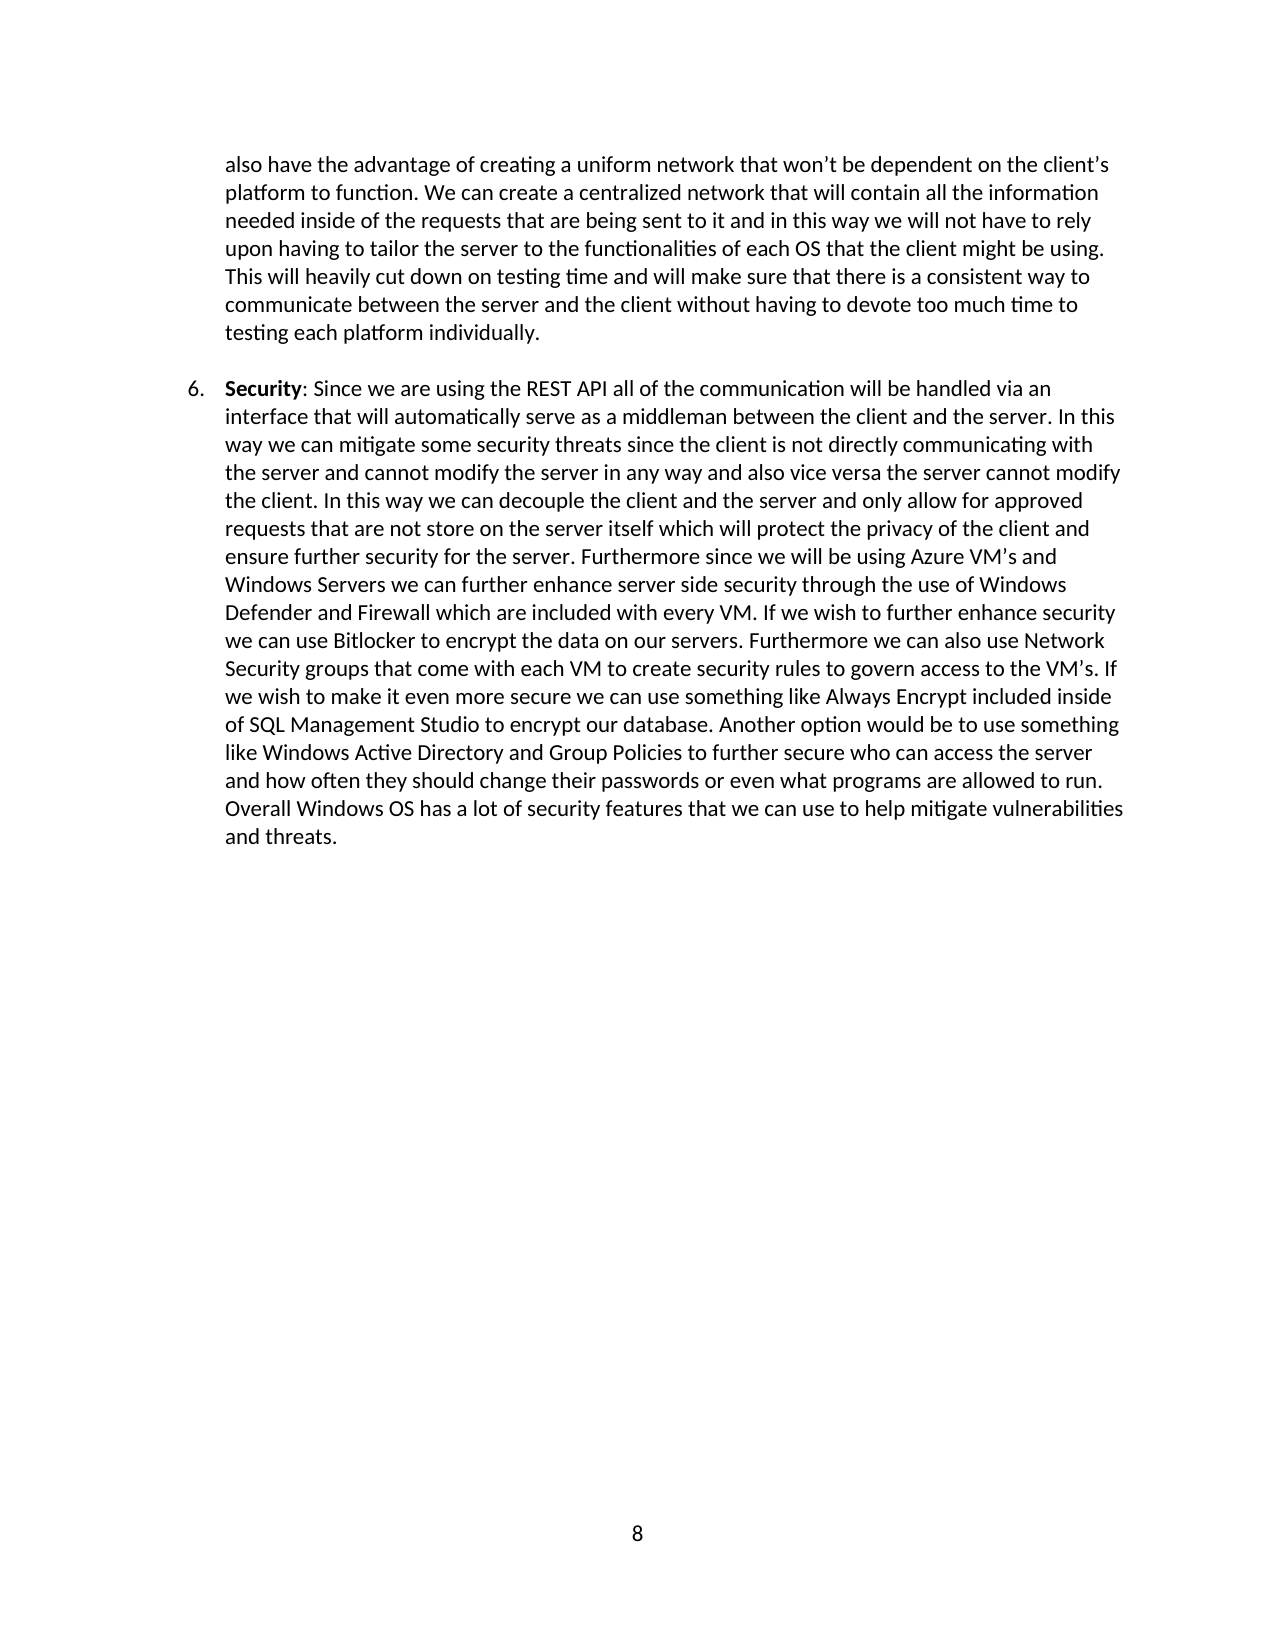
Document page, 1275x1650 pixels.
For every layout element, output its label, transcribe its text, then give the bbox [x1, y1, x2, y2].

list Security: Since we are using the REST API all of the communication will be handled via an interface that will automatically serve as a middleman between the client and the server. In this way we can mitigate some security threats since the client is not directly communicating with the server and cannot modify the server in any way and also vice versa the server cannot modify the client. In this way we can decouple the client and the server and only allow for approved requests that are not store on the server itself which will protect the privacy of the client and ensure further security for the server. Furthermore since we will be using Azure VM’s and Windows Servers we can further enhance server side security through the use of Windows Defender and Firewall which are included with every VM. If we wish to further enhance security we can use Bitlocker to encrypt the data on our servers. Furthermore we can also use Network Security groups that come with each VM to create security rules to govern access to the VM’s. If we wish to make it even more secure we can use something like Always Encrypt included inside of SQL Management Studio to encrypt our database. Another option would be to use something like Windows Active Directory and Group Policies to further secure who can access the server and how often they should change their passwords or even what programs are allowed to run. Overall Windows OS has a lot of security features that we can use to help mitigate vulnerabilities and threats. [187, 374, 1125, 851]
list also have the advantage of creating a uniform network that won’t be dependent on the client’s platform to function. We can create a centralized network that will contain all the information needed inside of the requests that are being sent to it and in this way we will not have to rely upon having to tailor the server to the functionalities of each OS that the client might be using. This will heavily cut down on testing time and will make sure that there is a consistent way to communicate between the server and the client without having to devote too much time to testing each platform individually. [187, 150, 1125, 346]
